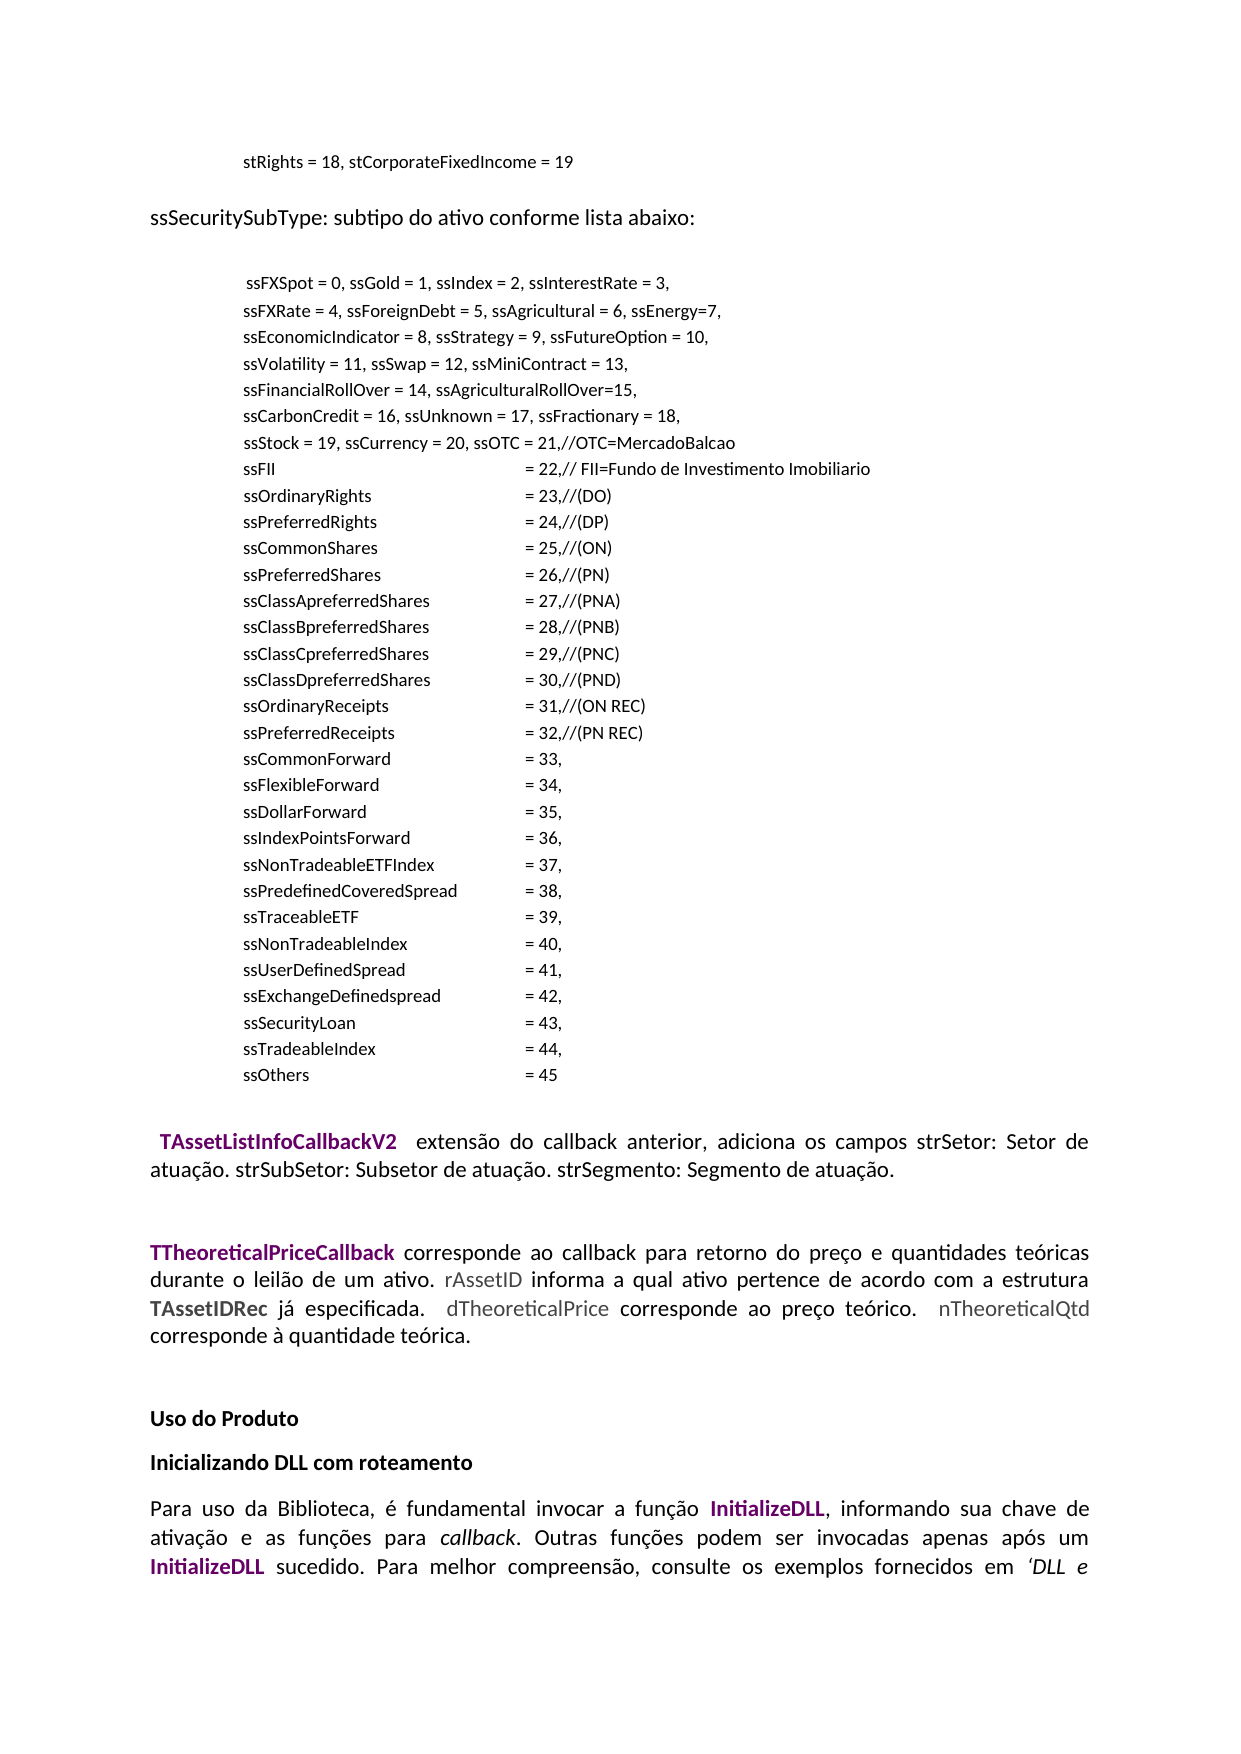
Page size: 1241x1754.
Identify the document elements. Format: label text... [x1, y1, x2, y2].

text ssCarbonCredit = 16, ssUnknown = 17, ssFractionary = 18, [150, 405, 1090, 428]
text ssSecurityLoan = 43, [150, 1011, 1090, 1034]
text ssPreferredShares = 26,//(PN) [150, 563, 1090, 586]
text ssClassApreferredShares = 27,//(PNA) [150, 589, 1090, 612]
text ssClassCpreferredShares = 29,//(PNC) [150, 642, 1090, 665]
text ssNonTradeableETFIndex = 37, [150, 853, 1090, 876]
text ssPredefinedCoveredSpread = 38, [150, 879, 1090, 902]
text TTheoreticalPriceCallback corresponde ao callback para retorno do preço e quantidades teóricas durante o leilão de um ativo. rAssetID informa a qual ativo pertence de acordo com a estrutura TAssetIDRec já especificada. dTheoreticalPrice corresponde ao preço teórico. nTheoreticalQtd corresponde à quantidade teórica. [150, 1238, 1090, 1350]
text ssFII = 22,// FII=Fundo de Investimento Imobiliario [150, 457, 1090, 480]
text ssOrdinaryRights = 23,//(DO) [150, 484, 1090, 507]
text Inicializando DLL com roteamento [150, 1448, 1090, 1477]
text ssCommonShares = 25,//(ON) [150, 536, 1090, 559]
text ssOrdinaryReceipts = 31,//(ON REC) [150, 694, 1090, 717]
text ssCommonForward = 33, [150, 747, 1090, 770]
text ssNonTradeableIndex = 40, [150, 932, 1090, 955]
text ssDollarForward = 35, [150, 800, 1090, 823]
text Uso do Produto [150, 1404, 1090, 1432]
text ssTradeableIndex = 44, [150, 1037, 1090, 1060]
text ssFXRate = 4, ssForeignDebt = 5, ssAgricultural = 6, ssEnergy=7, [150, 299, 1090, 322]
text ssVolatility = 11, ssSwap = 12, ssMiniContract = 13, [150, 352, 1090, 375]
text Para uso da Biblioteca, é fundamental invocar a função InitializeDLL, informando sua chave de ativação e as funções para callback. Outras funções podem ser invocadas apenas após um InitializeDLL sucedido. Para melhor compreensão, consulte os exemplos fornecidos em ‘DLL e [150, 1494, 1090, 1580]
text ssFinancialRollOver = 14, ssAgriculturalRollOver=15, [150, 378, 1090, 401]
text ssExchangeDefinedspread = 42, [150, 984, 1090, 1007]
text stRights = 18, stCorporateFixedIncome = 19 [150, 150, 1090, 173]
text ssOthers = 45 [150, 1063, 1090, 1086]
text ssEconomicIndicator = 8, ssStrategy = 9, ssFutureOption = 10, [150, 326, 1090, 348]
text ssStock = 19, ssCurrency = 20, ssOTC = 21,//OTC=MercadoBalcao [150, 431, 1090, 454]
text ssFlexibleForward = 34, [150, 774, 1090, 797]
text ssClassDpreferredShares = 30,//(PND) [150, 668, 1090, 691]
text ssPreferredReceipts = 32,//(PN REC) [150, 721, 1090, 744]
text ssPreferredRights = 24,//(DP) [150, 510, 1090, 533]
text ssTraceableETF = 39, [150, 905, 1090, 928]
text ssIndexPointsForward = 36, [150, 826, 1090, 849]
text ssFXSpot = 0, ssGold = 1, ssIndex = 2, ssInterestRate = 3, [150, 267, 1090, 295]
text ssSecuritySubType: subtipo do ativo conforme lista abaixo: [150, 203, 1090, 231]
text TAssetListInfoCallbackV2 extensão do callback anterior, adiciona os campos strSetor: Setor de atuação. strSubSetor: Subsetor de atuação. strSegmento: Segmento de atuação. [150, 1127, 1090, 1183]
text ssClassBpreferredShares = 28,//(PNB) [150, 616, 1090, 638]
text ssUserDefinedSpread = 41, [150, 958, 1090, 981]
